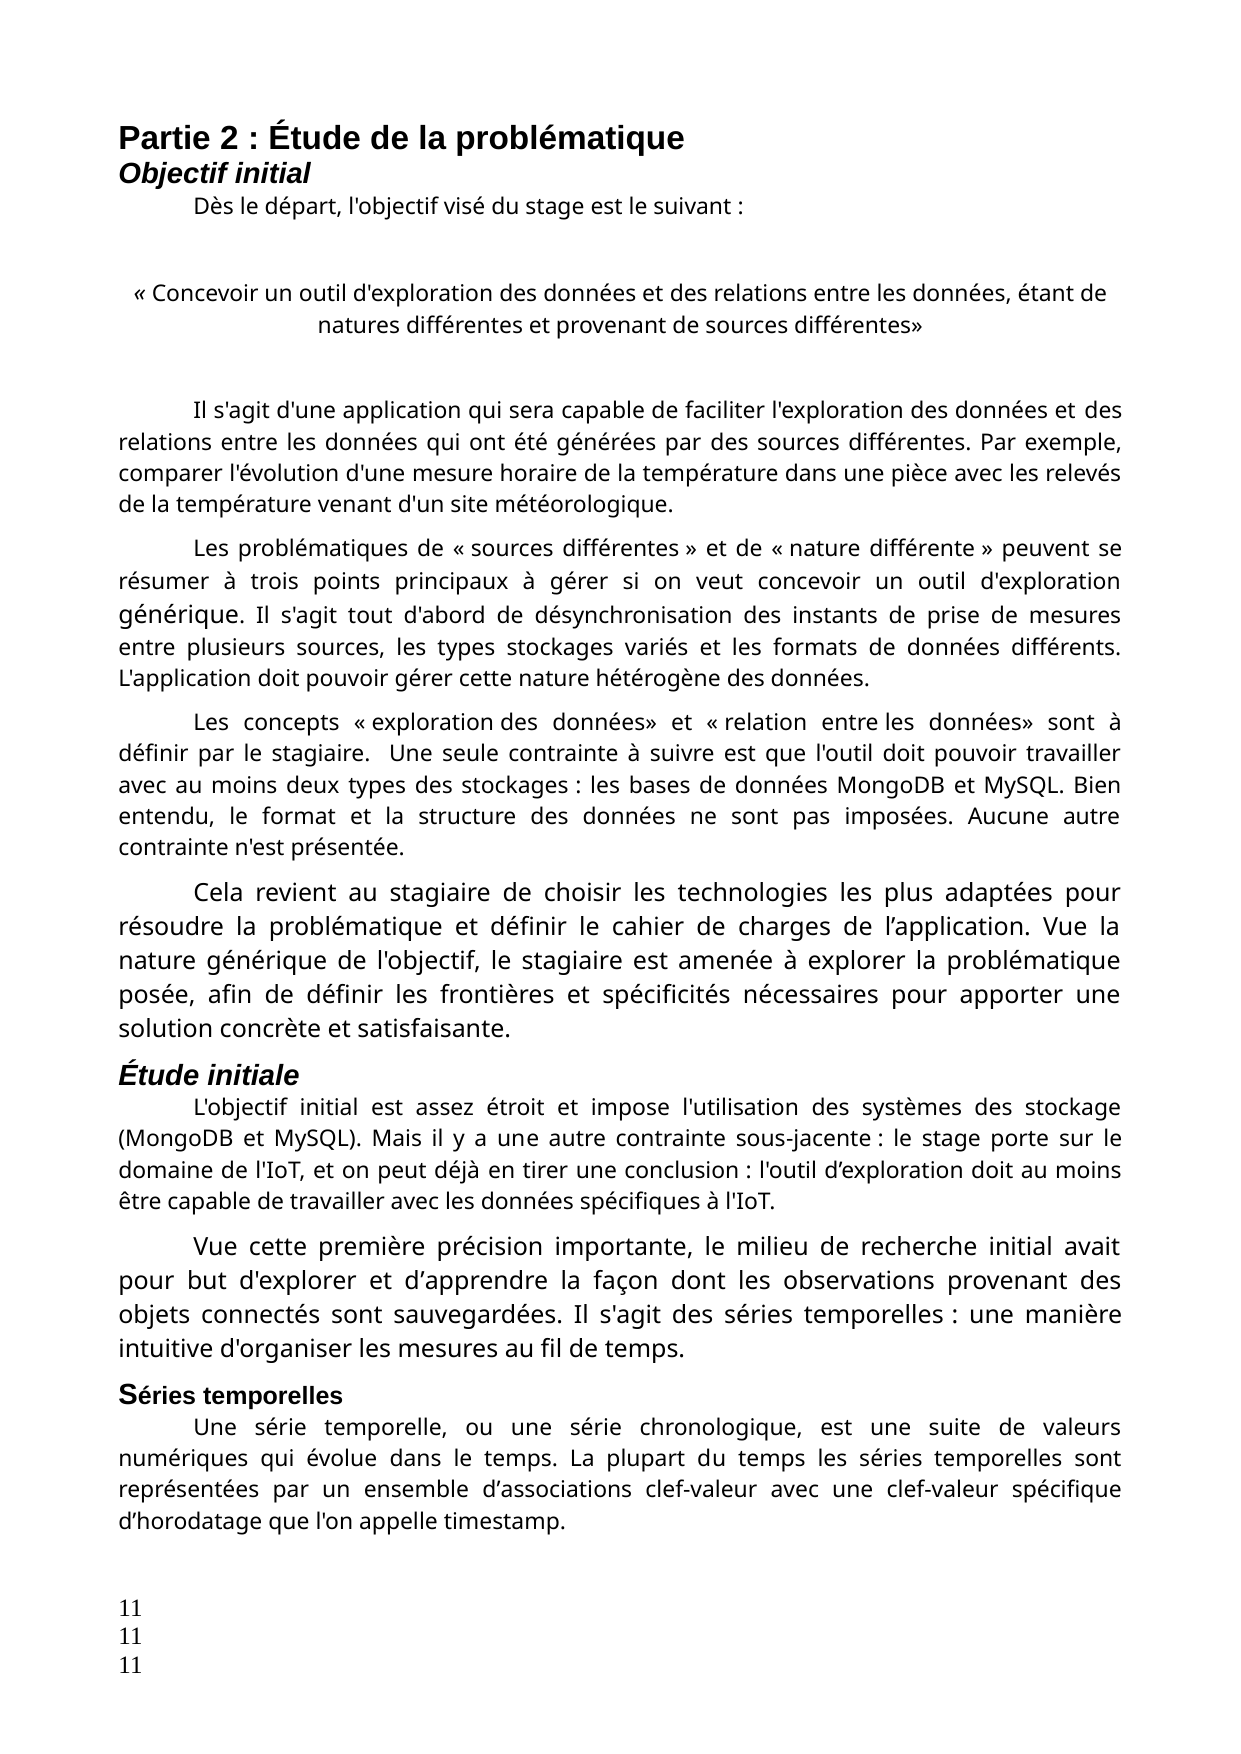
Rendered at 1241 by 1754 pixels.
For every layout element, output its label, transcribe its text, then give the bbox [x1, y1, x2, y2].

subtitle Étude initiale [118, 1058, 1122, 1091]
text Les problématiques de « sources différentes » et de « nature différente » peuvent se résumer à trois points principaux à gérer si on veut concevoir un outil d'exploration générique. Il s'agit tout d'abord de désynchronisation des instants de prise de mesures entre plusieurs sources, les types stockages variés et les formats de données différents. L'application doit pouvoir gérer cette nature hétérogène des données. [118, 532, 1122, 693]
subtitle Partie 2 : Étude de la problématique [118, 118, 1122, 157]
text Les concepts « exploration des données» et « relation entre les données» sont à définir par le stagiaire. Une seule contrainte à suivre est que l'outil doit pouvoir travailler avec au moins deux types des stockages : les bases de données MongoDB et MySQL. Bien entendu, le format et la structure des données ne sont pas imposées. Aucune autre contrainte n'est présentée. [118, 706, 1122, 862]
text « Concevoir un outil d'exploration des données et des relations entre les données, étant de natures différentes et provenant de sources différentes» [118, 275, 1122, 340]
text Vue cette première précision importante, le milieu de recherche initial avait pour but d'explorer et d’apprendre la façon dont les observations provenant des objets connectés sont sauvegardées. Il s'agit des séries temporelles : une manière intuitive d'organiser les mesures au fil de temps. [118, 1229, 1122, 1365]
text L'objectif initial est assez étroit et impose l'utilisation des systèmes des stockage (MongoDB et MySQL). Mais il y a une autre contrainte sous-jacente : le stage porte sur le domaine de l'IoT, et on peut déjà en tirer une conclusion : l'outil d’exploration doit au moins être capable de travailler avec les données spécifiques à l'IoT. [118, 1091, 1122, 1216]
text Dès le départ, l'objectif visé du stage est le suivant : [118, 190, 1122, 221]
subtitle Objectif initial [118, 157, 1122, 190]
text Il s'agit d'une application qui sera capable de faciliter l'exploration des données et des relations entre les données qui ont été générées par des sources différentes. Par exemple, comparer l'évolution d'une mesure horaire de la température dans une pièce avec les relevés de la température venant d'un site météorologique. [118, 394, 1122, 519]
text Cela revient au stagiaire de choisir les technologies les plus adaptées pour résoudre la problématique et définir le cahier de charges de l’application. Vue la nature générique de l'objectif, le stagiaire est amenée à explorer la problématique posée, afin de définir les frontières et spécificités nécessaires pour apporter une solution concrète et satisfaisante. [118, 875, 1122, 1045]
text Une série temporelle, ou une série chronologique, est une suite de valeurs numériques qui évolue dans le temps. La plupart du temps les séries temporelles sont représentées par un ensemble d’associations clef-valeur avec une clef-valeur spécifique d’horodatage que l'on appelle timestamp. [118, 1411, 1122, 1536]
subtitle Séries temporelles [118, 1377, 1122, 1411]
